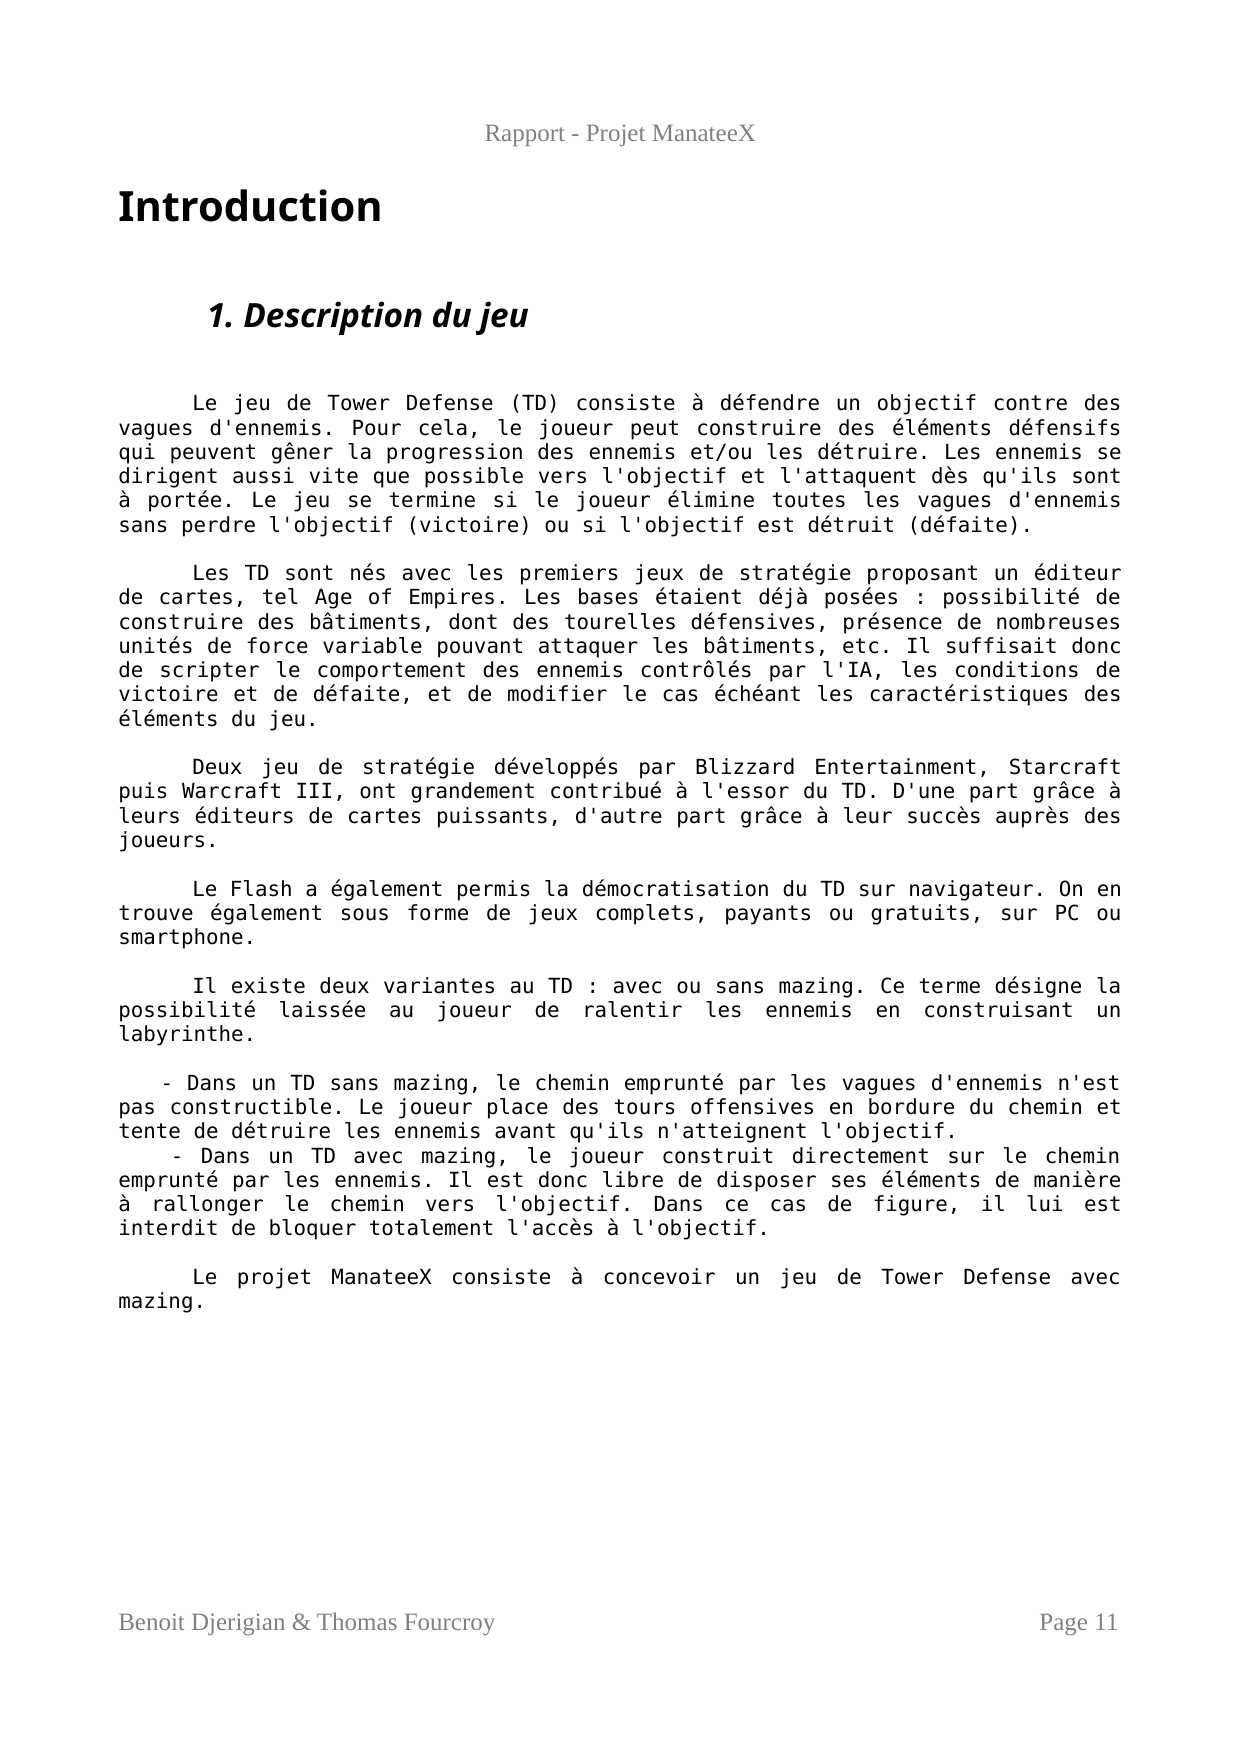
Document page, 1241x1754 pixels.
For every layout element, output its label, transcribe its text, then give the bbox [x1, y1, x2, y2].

text Le projet ManateeX consiste à concevoir un jeu de Tower Defense avec mazing. [118, 1265, 1122, 1313]
subtitle 1. Description du jeu [177, 292, 1122, 337]
text Les TD sont nés avec les premiers jeux de stratégie proposant un éditeur de cartes, tel Age of Empires. Les bases étaient déjà posées : possibilité de construire des bâtiments, dont des tourelles défensives, présence de nombreuses unités de force variable pouvant attaquer les bâtiments, etc. Il suffisait donc de scripter le comportement des ennemis contrôlés par l'IA, les conditions de victoire et de défaite, et de modifier le cas échéant les caractéristiques des éléments du jeu. [118, 561, 1122, 731]
text - Dans un TD avec mazing, le joueur construit directement sur le chemin emprunté par les ennemis. Il est donc libre de disposer ses éléments de manière à rallonger le chemin vers l'objectif. Dans ce cas de figure, il lui est interdit de bloquer totalement l'accès à l'objectif. [118, 1144, 1122, 1241]
text Deux jeu de stratégie développés par Blizzard Entertainment, Starcraft puis Warcraft III, ont grandement contribué à l'essor du TD. D'une part grâce à leurs éditeurs de cartes puissants, d'autre part grâce à leur succès auprès des joueurs. [118, 755, 1122, 852]
subtitle Introduction [118, 176, 1063, 233]
text Le jeu de Tower Defense (TD) consiste à défendre un objectif contre des vagues d'ennemis. Pour cela, le joueur peut construire des éléments défensifs qui peuvent gêner la progression des ennemis et/ou les détruire. Les ennemis se dirigent aussi vite que possible vers l'objectif et l'attaquent dès qu'ils sont à portée. Le jeu se termine si le joueur élimine toutes les vagues d'ennemis sans perdre l'objectif (victoire) ou si l'objectif est détruit (défaite). [118, 391, 1122, 537]
text Le Flash a également permis la démocratisation du TD sur navigateur. On en trouve également sous forme de jeux complets, payants ou gratuits, sur PC ou smartphone. [118, 877, 1122, 949]
text - Dans un TD sans mazing, le chemin emprunté par les vagues d'ennemis n'est pas constructible. Le joueur place des tours offensives en bordure du chemin et tente de détruire les ennemis avant qu'ils n'atteignent l'objectif. [118, 1071, 1122, 1144]
text Il existe deux variantes au TD : avec ou sans mazing. Ce terme désigne la possibilité laissée au joueur de ralentir les ennemis en construisant un labyrinthe. [118, 974, 1122, 1047]
